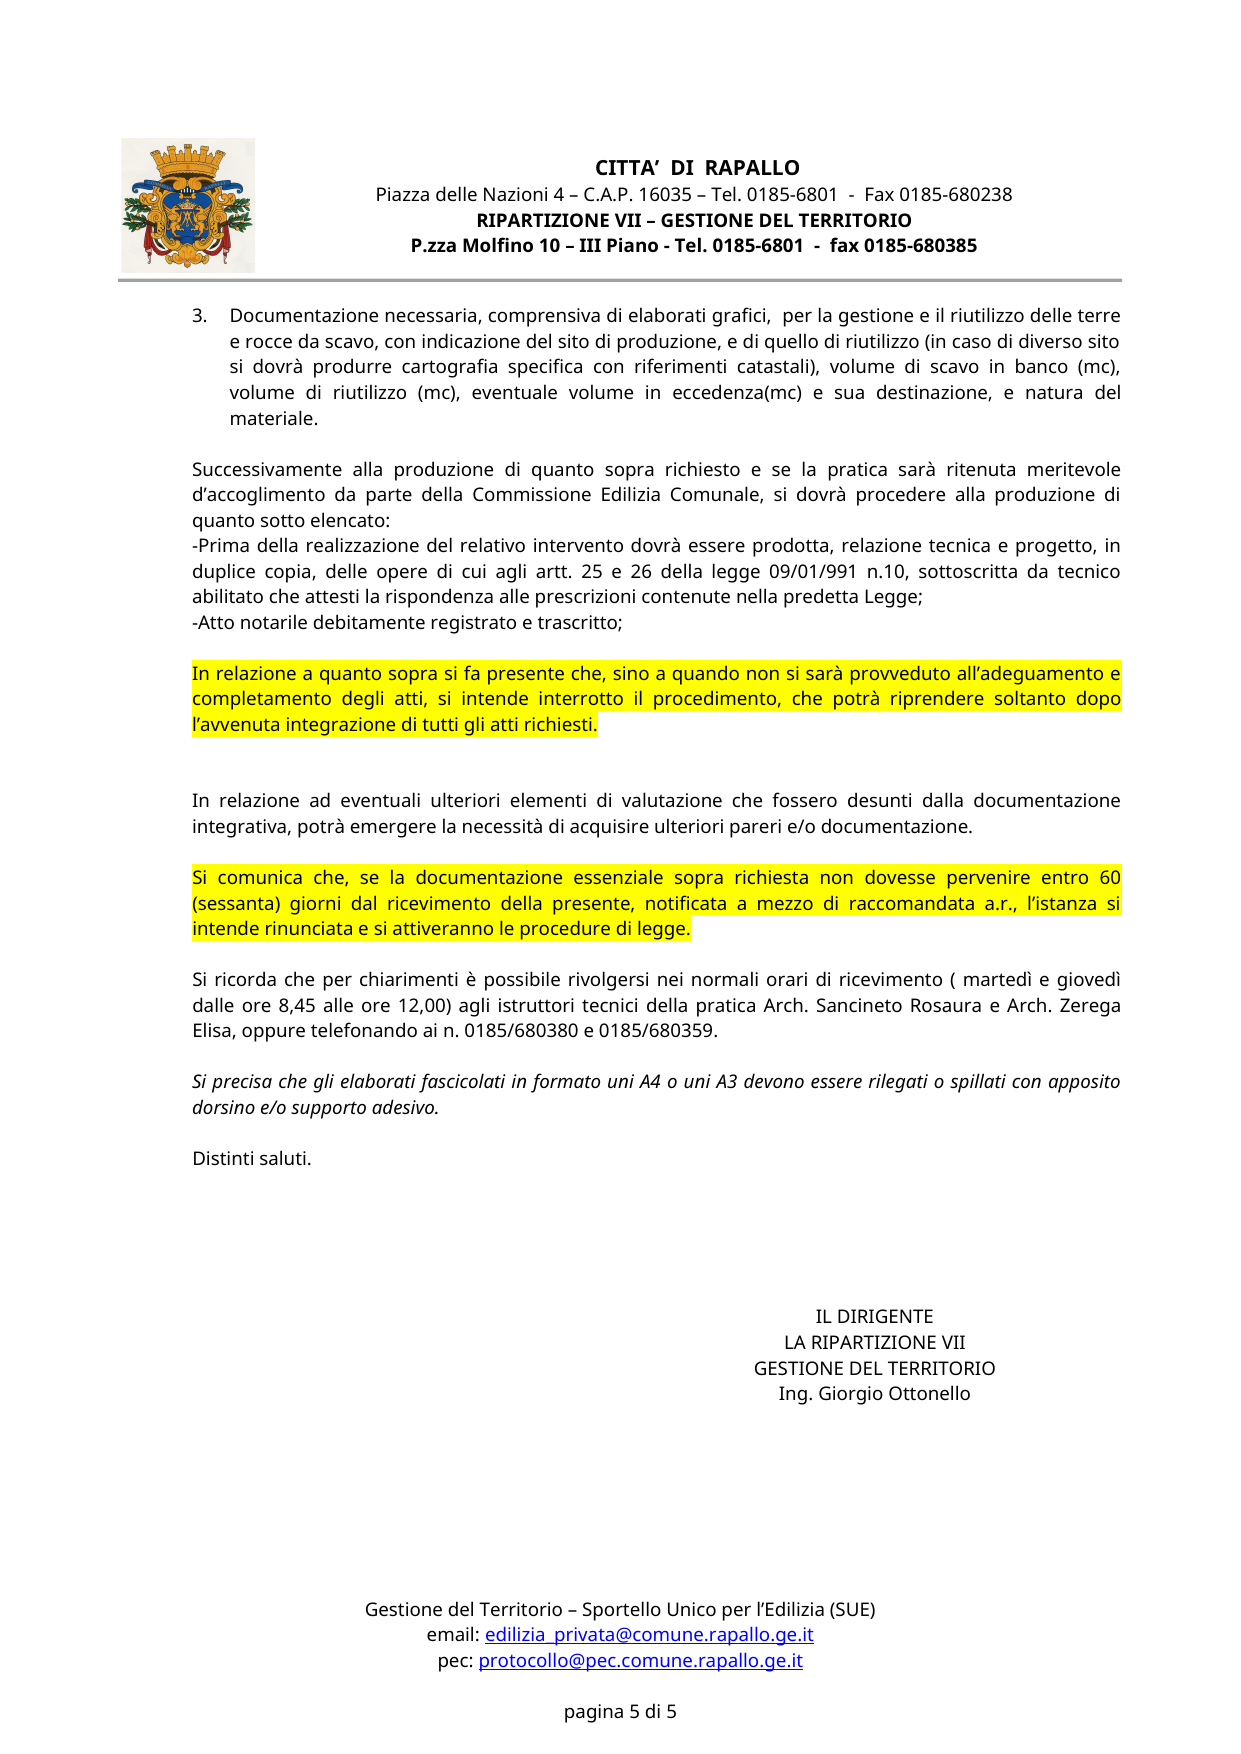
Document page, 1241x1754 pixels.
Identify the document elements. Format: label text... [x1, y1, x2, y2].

text Successivamente alla produzione di quanto sopra richiesto e se la pratica sarà ritenuta meritevole d’accoglimento da parte della Commissione Edilizia Comunale, si dovrà procedere alla produzione di quanto sotto elencato: [192, 456, 1122, 532]
text -Atto notarile debitamente registrato e trascritto; [192, 609, 1122, 634]
text -Prima della realizzazione del relativo intervento dovrà essere prodotta, relazione tecnica e progetto, in duplice copia, delle opere di cui agli artt. 25 e 26 della legge 09/01/991 n.10, sottoscritta da tecnico abilitato che attesti la rispondenza alle prescrizioni contenute nella predetta Legge; [192, 532, 1122, 609]
text Si precisa che gli elaborati fascicolati in formato uni A4 o uni A3 devono essere rilegati o spillati con apposito dorsino e/o supporto adesivo. [192, 1068, 1122, 1119]
text In relazione ad eventuali ulteriori elementi di valutazione che fossero desunti dalla documentazione integrativa, potrà emergere la necessità di acquisire ulteriori pareri e/o documentazione. [192, 788, 1122, 839]
table_header IL DIRIGENTE LA RIPARTIZIONE VII GESTIONE DEL TERRITORIO Ing. Giorgio Ottonello [620, 1273, 1129, 1431]
picture [121, 138, 256, 273]
text Si comunica che, se la documentazione essenziale sopra richiesta non dovesse pervenire entro 60 (sessanta) giorni dal ricevimento della presente, notificata a mezzo di raccomandata a.r., l’istanza si intende rinunciata e si attiveranno le procedure di legge. [192, 864, 1122, 941]
text In relazione a quanto sopra si fa presente che, sino a quando non si sarà provveduto all’adeguamento e completamento degli atti, si intende interrotto il procedimento, che potrà riprendere soltanto dopo l’avvenuta integrazione di tutti gli atti richiesti. [192, 660, 1122, 737]
text Distinti saluti. [117, 1145, 1122, 1171]
list Documentazione necessaria, comprensiva di elaborati grafici, per la gestione e il riutilizzo delle terre e rocce da scavo, con indicazione del sito di produzione, e di quello di riutilizzo (in caso di diverso sito si dovrà produrre cartografia specifica con riferimenti catastali), volume di scavo in banco (mc), volume di riutilizzo (mc), eventuale volume in eccedenza(mc) e sua destinazione, e natura del materiale. [192, 303, 1122, 430]
table_header [111, 1273, 620, 1431]
text Si ricorda che per chiarimenti è possibile rivolgersi nei normali orari di ricevimento ( martedì e giovedì dalle ore 8,45 alle ore 12,00) agli istruttori tecnici della pratica Arch. Sancineto Rosaura e Arch. Zerega Elisa, oppure telefonando ai n. 0185/680380 e 0185/680359. [192, 966, 1122, 1043]
